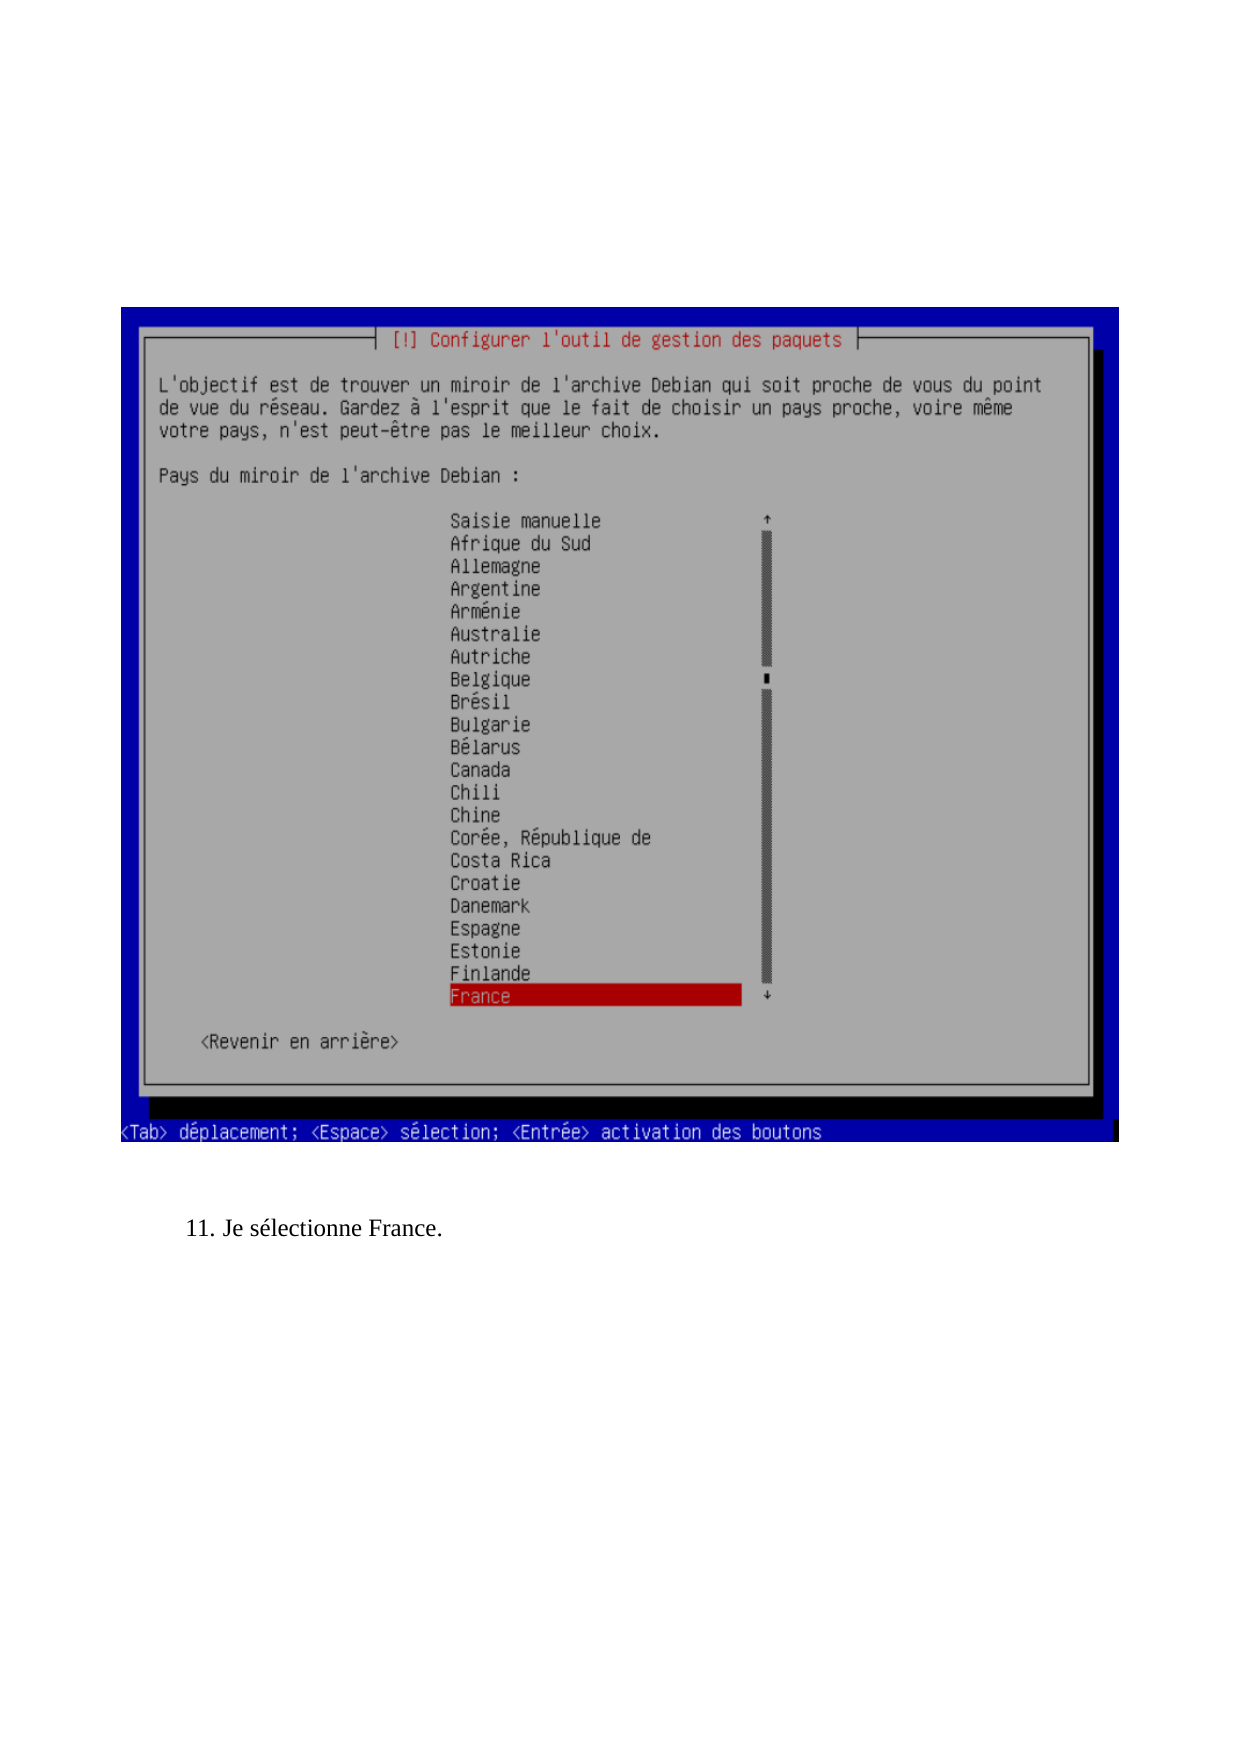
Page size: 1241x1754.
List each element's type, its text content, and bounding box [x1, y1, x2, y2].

list Je sélectionne France. [185, 1213, 1122, 1242]
picture [121, 307, 1119, 1142]
